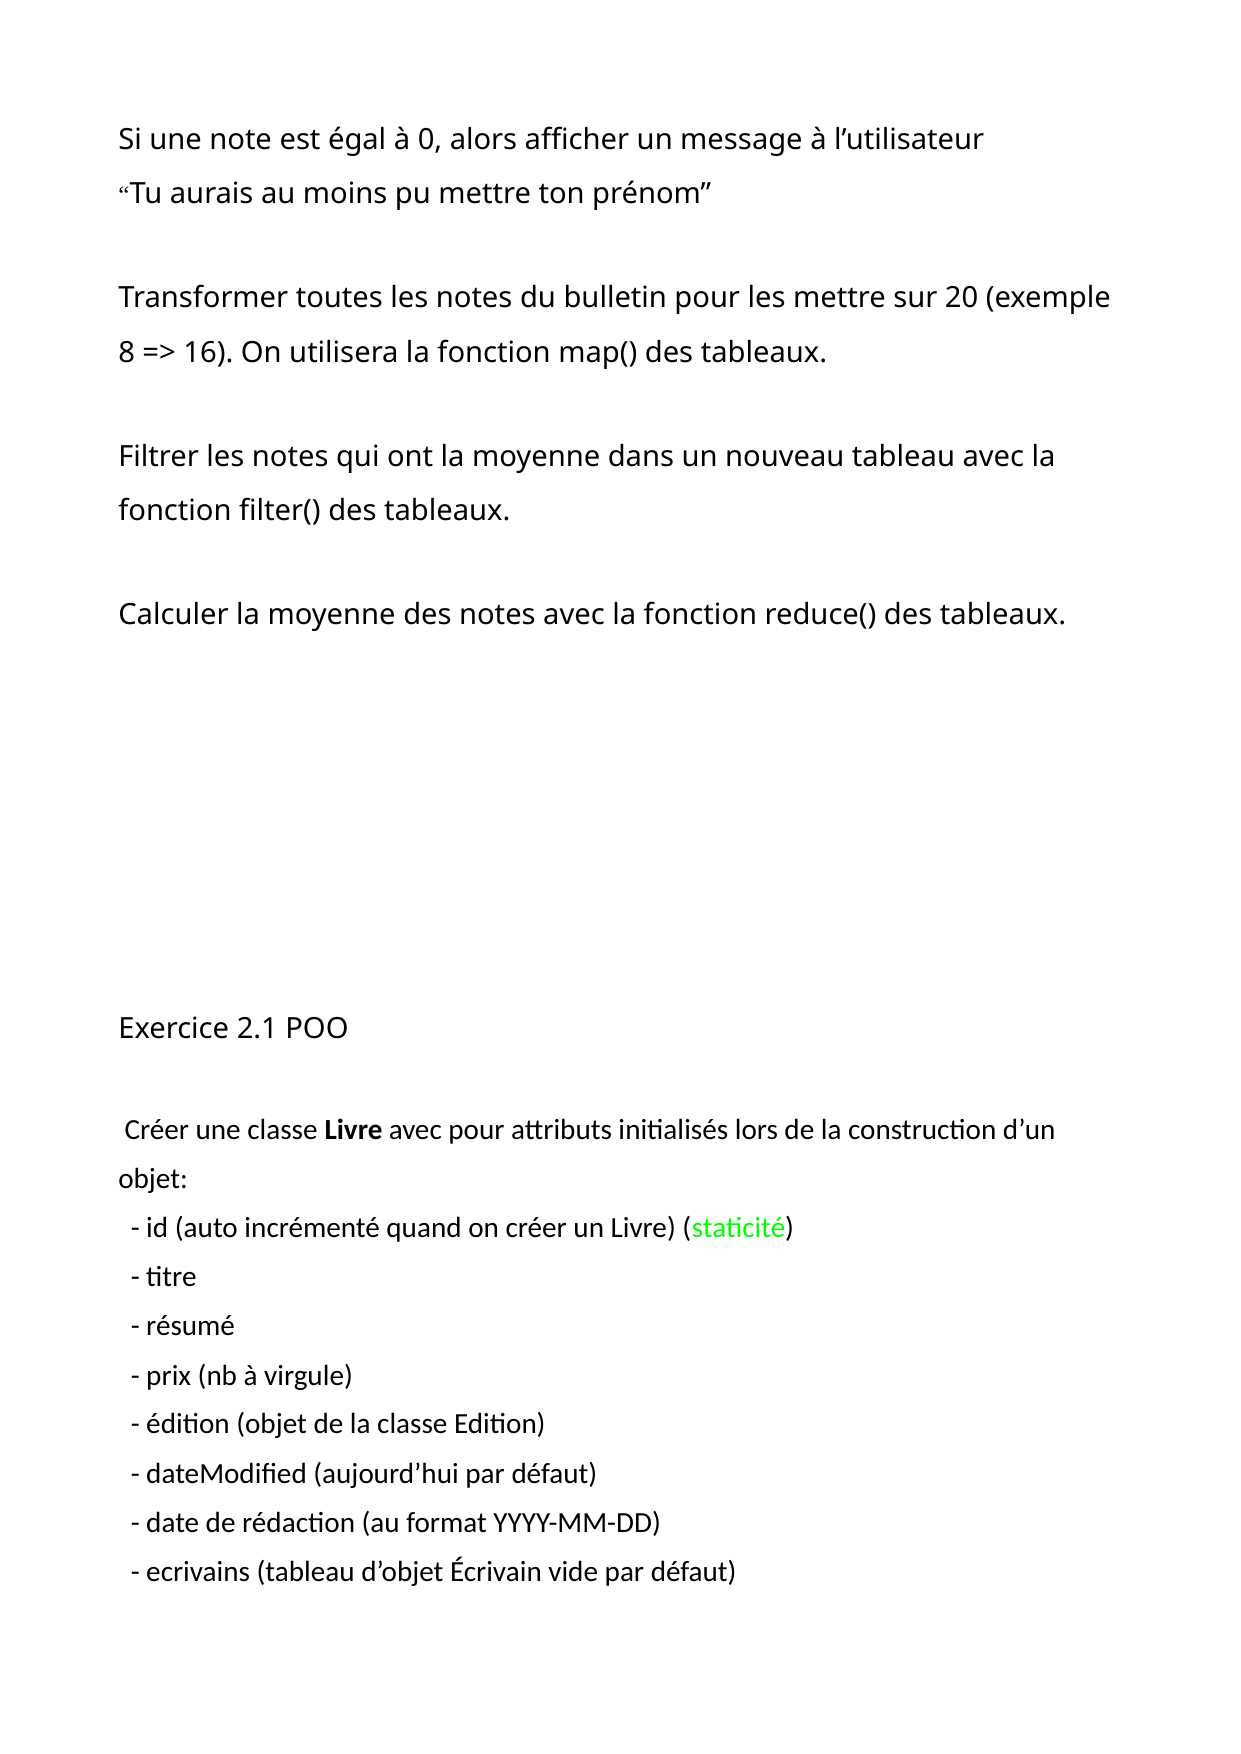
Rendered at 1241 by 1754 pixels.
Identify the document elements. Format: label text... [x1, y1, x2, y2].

text - dateModified (aujourd’hui par défaut) [118, 1455, 1122, 1490]
text - ecrivains (tableau d’objet Écrivain vide par défaut) [118, 1553, 1122, 1588]
text - édition (objet de la classe Edition) [118, 1406, 1122, 1441]
text “Tu aurais au moins pu mettre ton prénom” [118, 173, 1122, 212]
text Transformer toutes les notes du bulletin pour les mettre sur 20 (exemple 8 => 16). On utilisera la fonction map() des tableaux. [118, 277, 1122, 371]
text Créer une classe Livre avec pour attributs initialisés lors de la construction d’un objet: [118, 1111, 1122, 1196]
text - prix (nb à virgule) [118, 1357, 1122, 1392]
text Calculer la moyenne des notes avec la fonction reduce() des tableaux. [118, 593, 1122, 633]
text - date de rédaction (au format YYYY-MM-DD) [118, 1504, 1122, 1539]
text - titre [118, 1258, 1122, 1294]
text Si une note est égal à 0, alors afficher un message à l’utilisateur [118, 118, 1122, 158]
text - id (auto incrémenté quand on créer un Livre) (staticité) [118, 1209, 1122, 1245]
text Exercice 2.1 POO [118, 1007, 1122, 1047]
text Filtrer les notes qui ont la moyenne dans un nouveau tableau avec la fonction filter() des tableaux. [118, 435, 1122, 529]
text - résumé [118, 1307, 1122, 1343]
